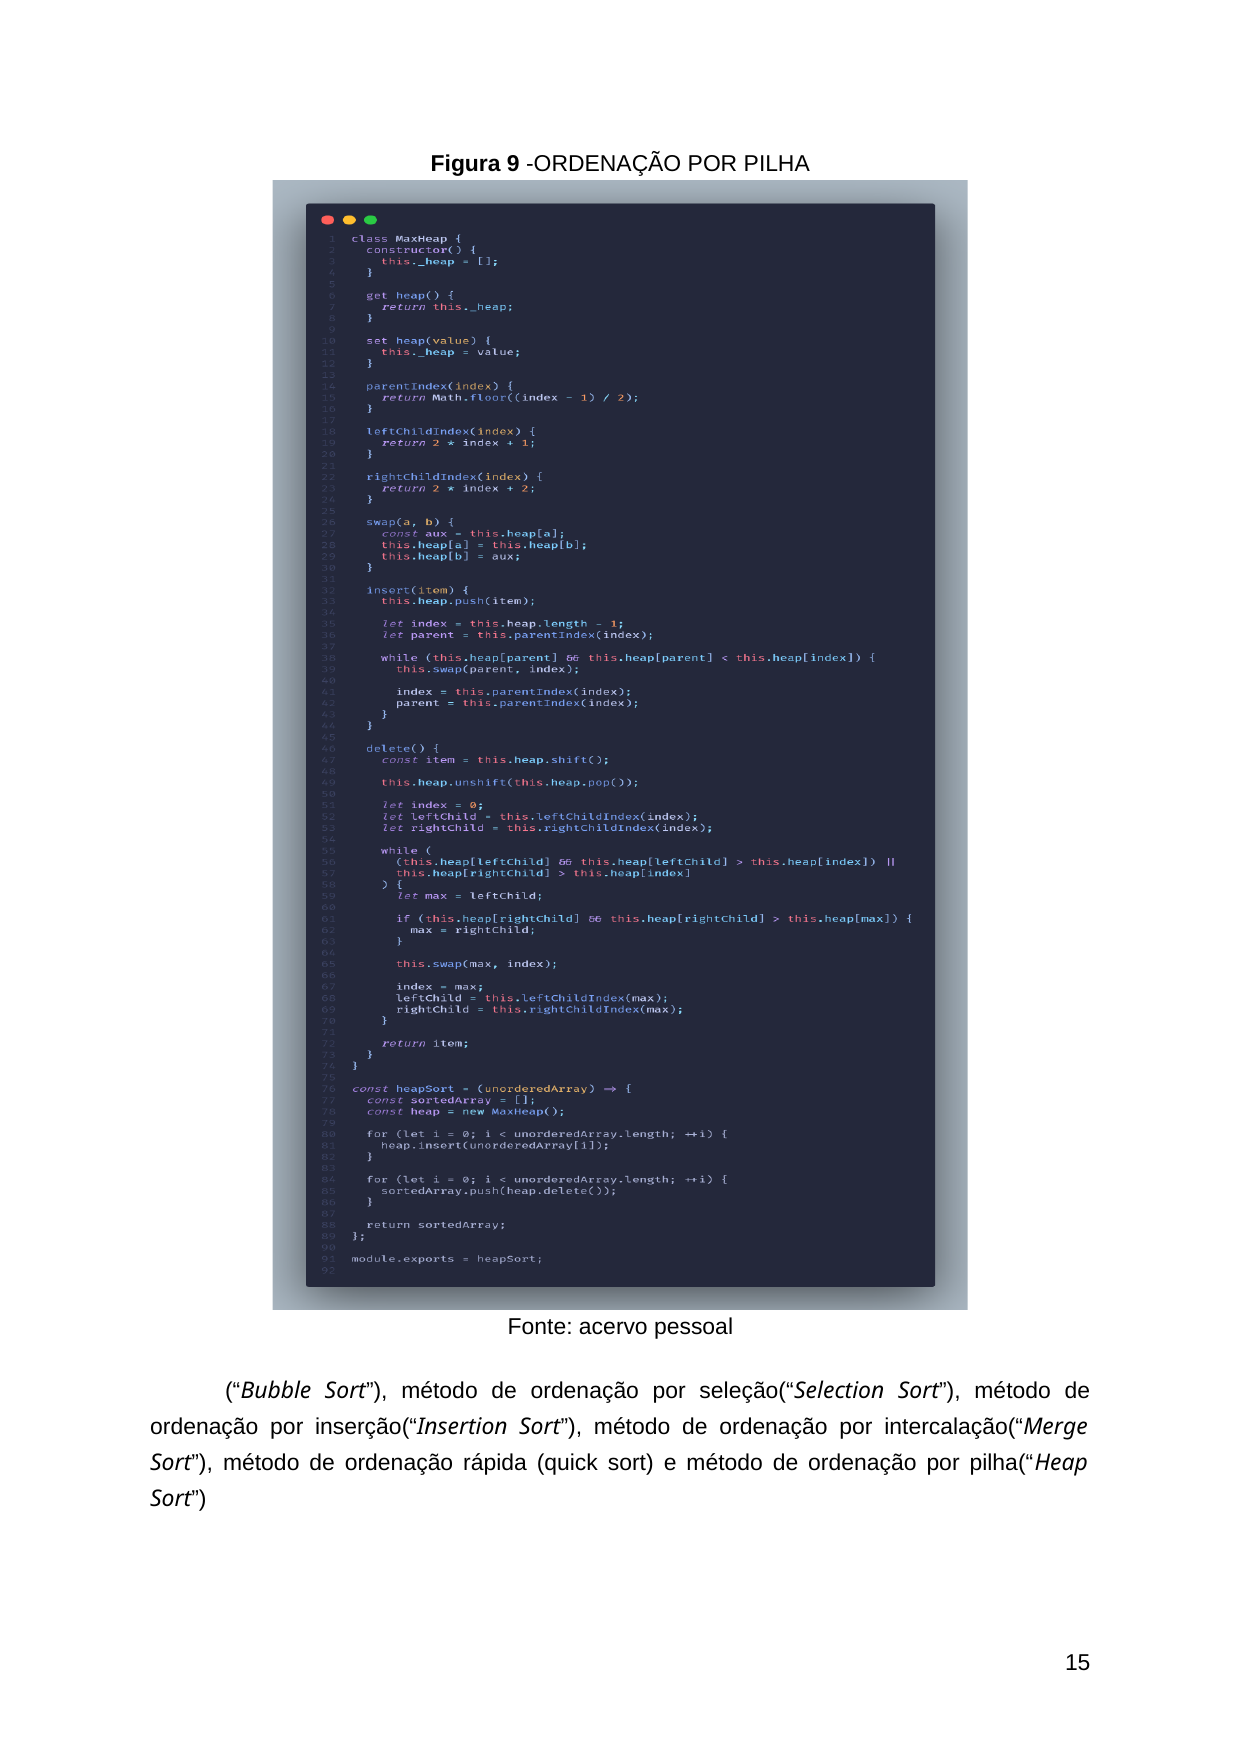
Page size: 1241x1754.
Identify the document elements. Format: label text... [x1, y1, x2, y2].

text Figura 9 -ORDENAÇÃO POR PILHA [150, 150, 1090, 176]
picture [272, 180, 968, 1310]
text (“Bubble Sort”), método de ordenação por seleção(“Selection Sort”), método de ordenação por inserção(“Insertion Sort”), método de ordenação por intercalação(“Merge Sort”), método de ordenação rápida (quick sort) e método de ordenação por pilha(“Heap Sort”) [150, 1374, 1090, 1513]
text Fonte: acervo pessoal [150, 1313, 1090, 1340]
